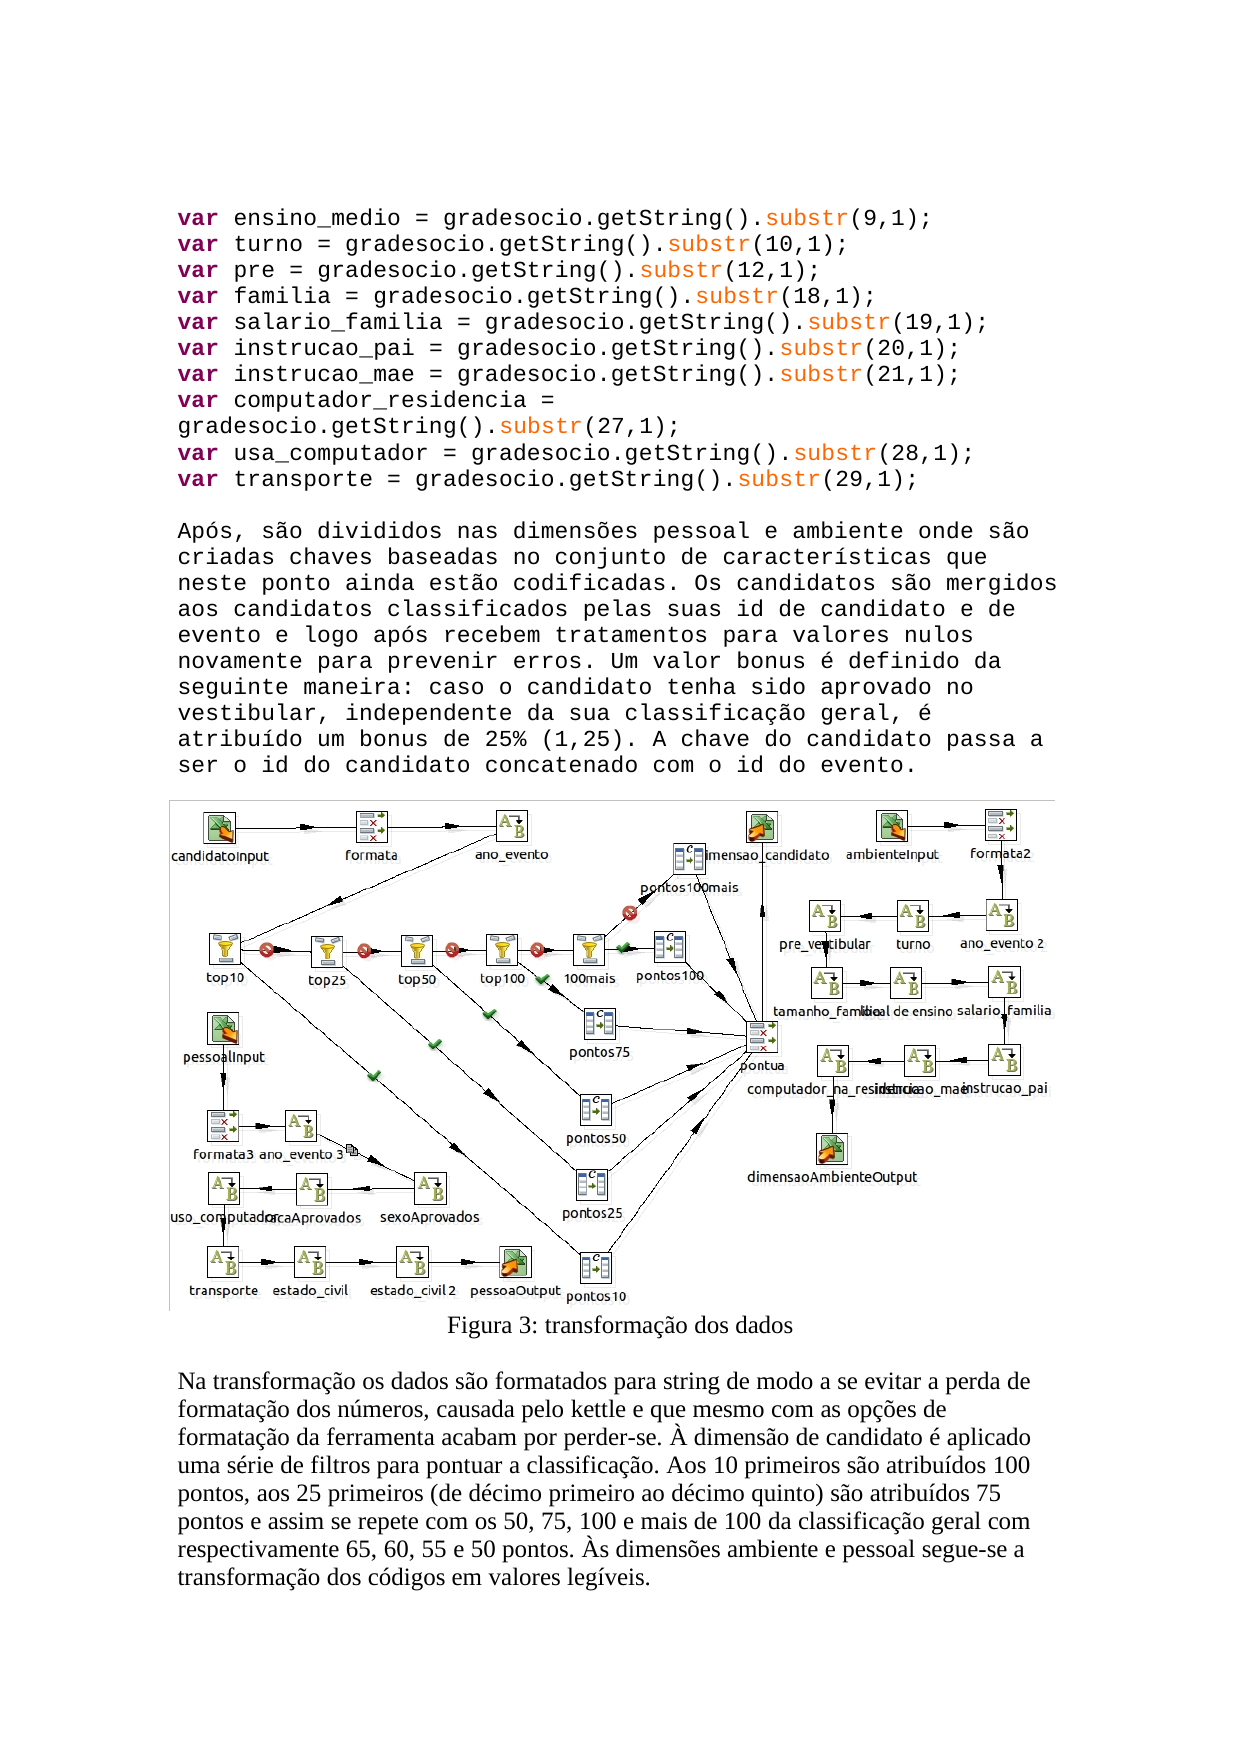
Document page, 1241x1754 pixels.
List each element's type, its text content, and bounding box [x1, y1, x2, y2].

text var pre = gradesocio.getString().substr(12,1); [177, 259, 1063, 285]
picture [169, 800, 1055, 1311]
text var turno = gradesocio.getString().substr(10,1); [177, 233, 1063, 259]
text var ensino_medio = gradesocio.getString().substr(9,1); [177, 207, 1063, 233]
text var computador_residencia = gradesocio.getString().substr(27,1); [177, 389, 1063, 441]
text var instrucao_pai = gradesocio.getString().substr(20,1); [177, 337, 1063, 363]
text var instrucao_mae = gradesocio.getString().substr(21,1); [177, 363, 1063, 389]
text Após, são divididos nas dimensões pessoal e ambiente onde são criadas chaves baseadas no conjunto de características que neste ponto ainda estão codificadas. Os candidatos são mergidos aos candidatos classificados pelas suas id de candidato e de evento e logo após recebem tratamentos para valores nulos novamente para prevenir erros. Um valor bonus é definido da seguinte maneira: caso o candidato tenha sido aprovado no vestibular, independente da sua classificação geral, é atribuído um bonus de 25% (1,25). A chave do candidato passa a ser o id do candidato concatenado com o id do evento. [177, 519, 1063, 779]
text var usa_computador = gradesocio.getString().substr(28,1); [177, 441, 1063, 467]
text var transporte = gradesocio.getString().substr(29,1); [177, 467, 1063, 493]
text var salario_familia = gradesocio.getString().substr(19,1); [177, 311, 1063, 337]
text var familia = gradesocio.getString().substr(18,1); [177, 285, 1063, 311]
text Figura 3: transformação dos dados [177, 836, 1063, 1339]
text Na transformação os dados são formatados para string de modo a se evitar a perda de formatação dos números, causada pelo kettle e que mesmo com as opções de formatação da ferramenta acabam por perder-se. À dimensão de candidato é aplicado uma série de filtros para pontuar a classificação. Aos 10 primeiros são atribuídos 100 pontos, aos 25 primeiros (de décimo primeiro ao décimo quinto) são atribuídos 75 pontos e assim se repete com os 50, 75, 100 e mais de 100 da classificação geral com respectivamente 65, 60, 55 e 50 pontos. Às dimensões ambiente e pessoal segue-se a transformação dos códigos em valores legíveis. [177, 1367, 1063, 1591]
